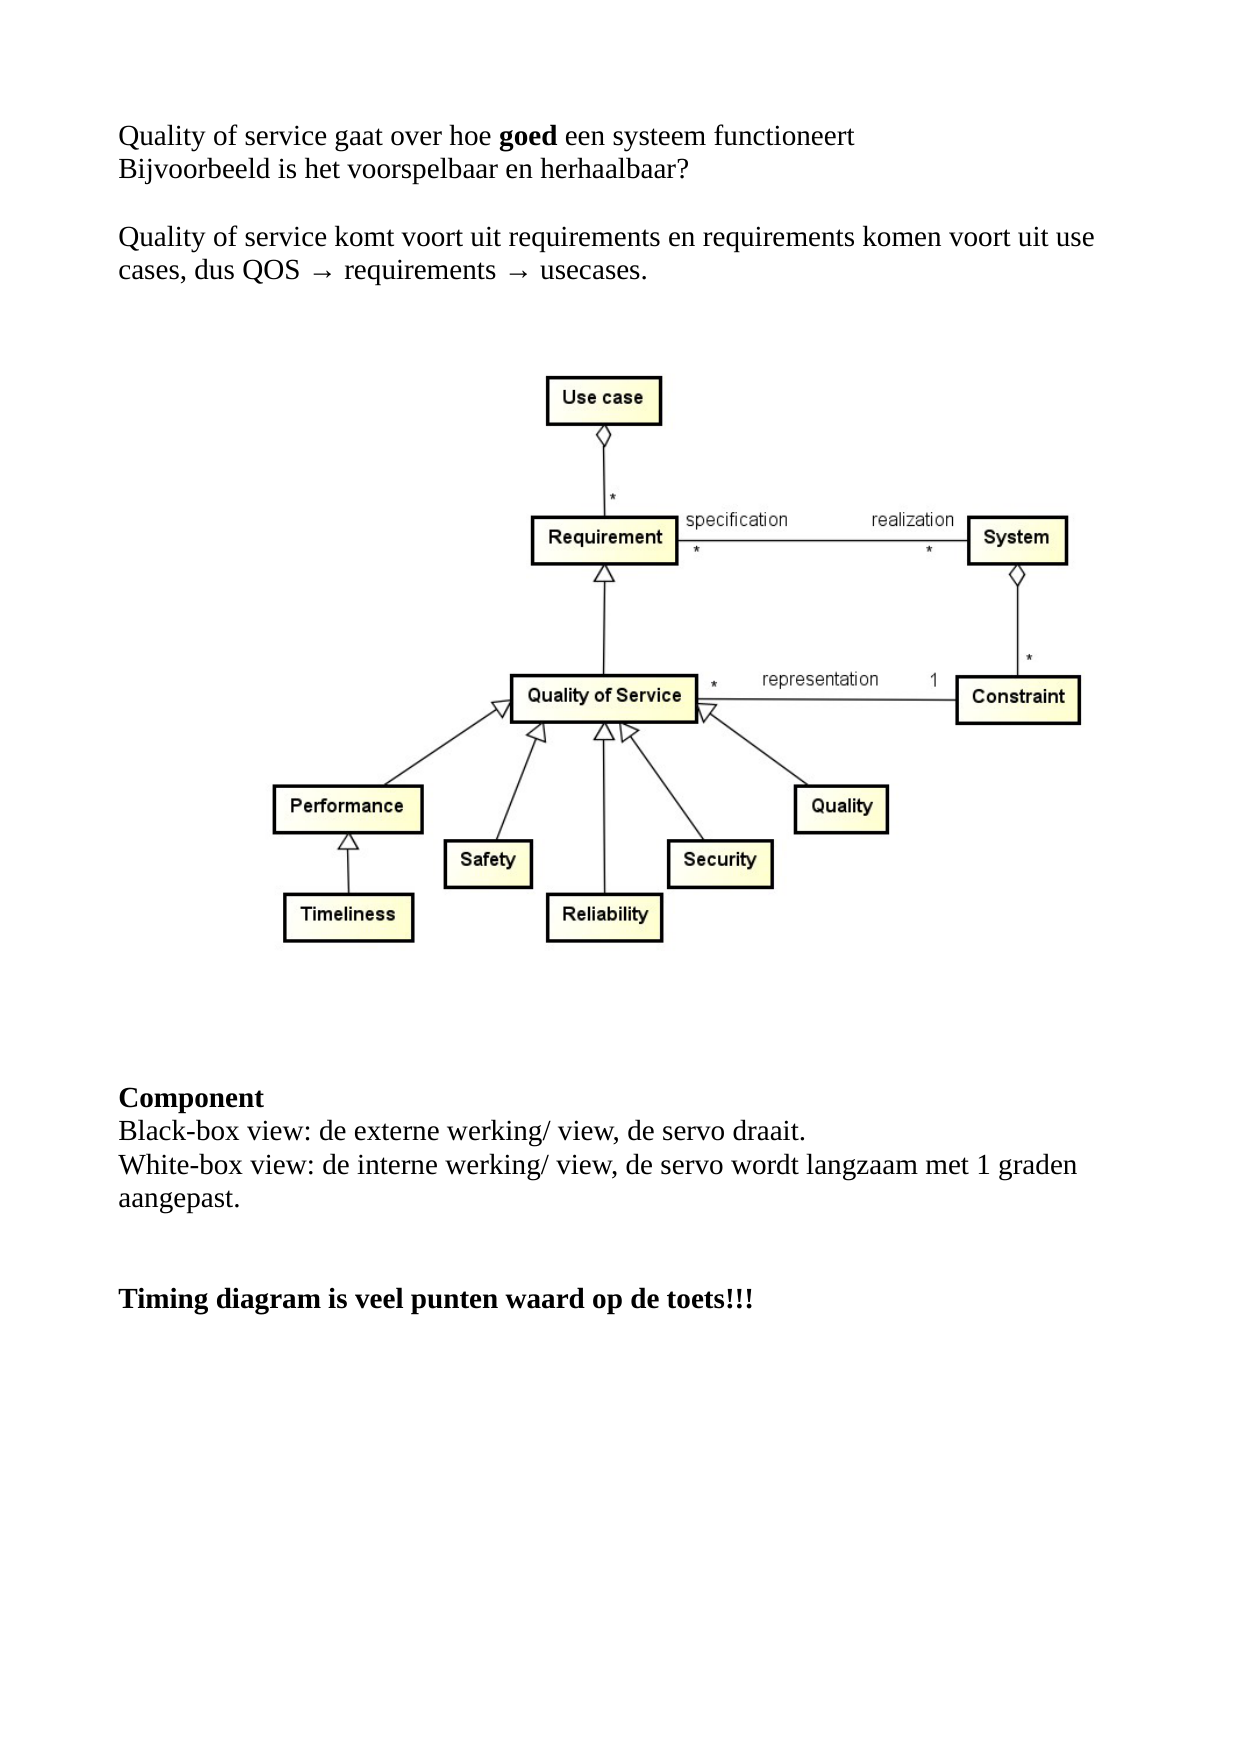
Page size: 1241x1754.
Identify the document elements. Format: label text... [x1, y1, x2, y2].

text Component Black-box view: de externe werking/ view, de servo draait. [118, 1013, 1122, 1147]
text Timing diagram is veel punten waard op de toets!!! [118, 1281, 1122, 1315]
text Quality of service komt voort uit requirements en requirements komen voort uit use cases, dus QOS → requirements → usecases. [118, 219, 1122, 286]
text White-box view: de interne werking/ view, de servo wordt langzaam met 1 graden aangepast. [118, 1147, 1122, 1214]
text Quality of service gaat over hoe goed een systeem functioneert [118, 118, 1122, 152]
picture [118, 319, 1123, 980]
text Bijvoorbeeld is het voorspelbaar en herhaalbaar? [118, 152, 1122, 185]
